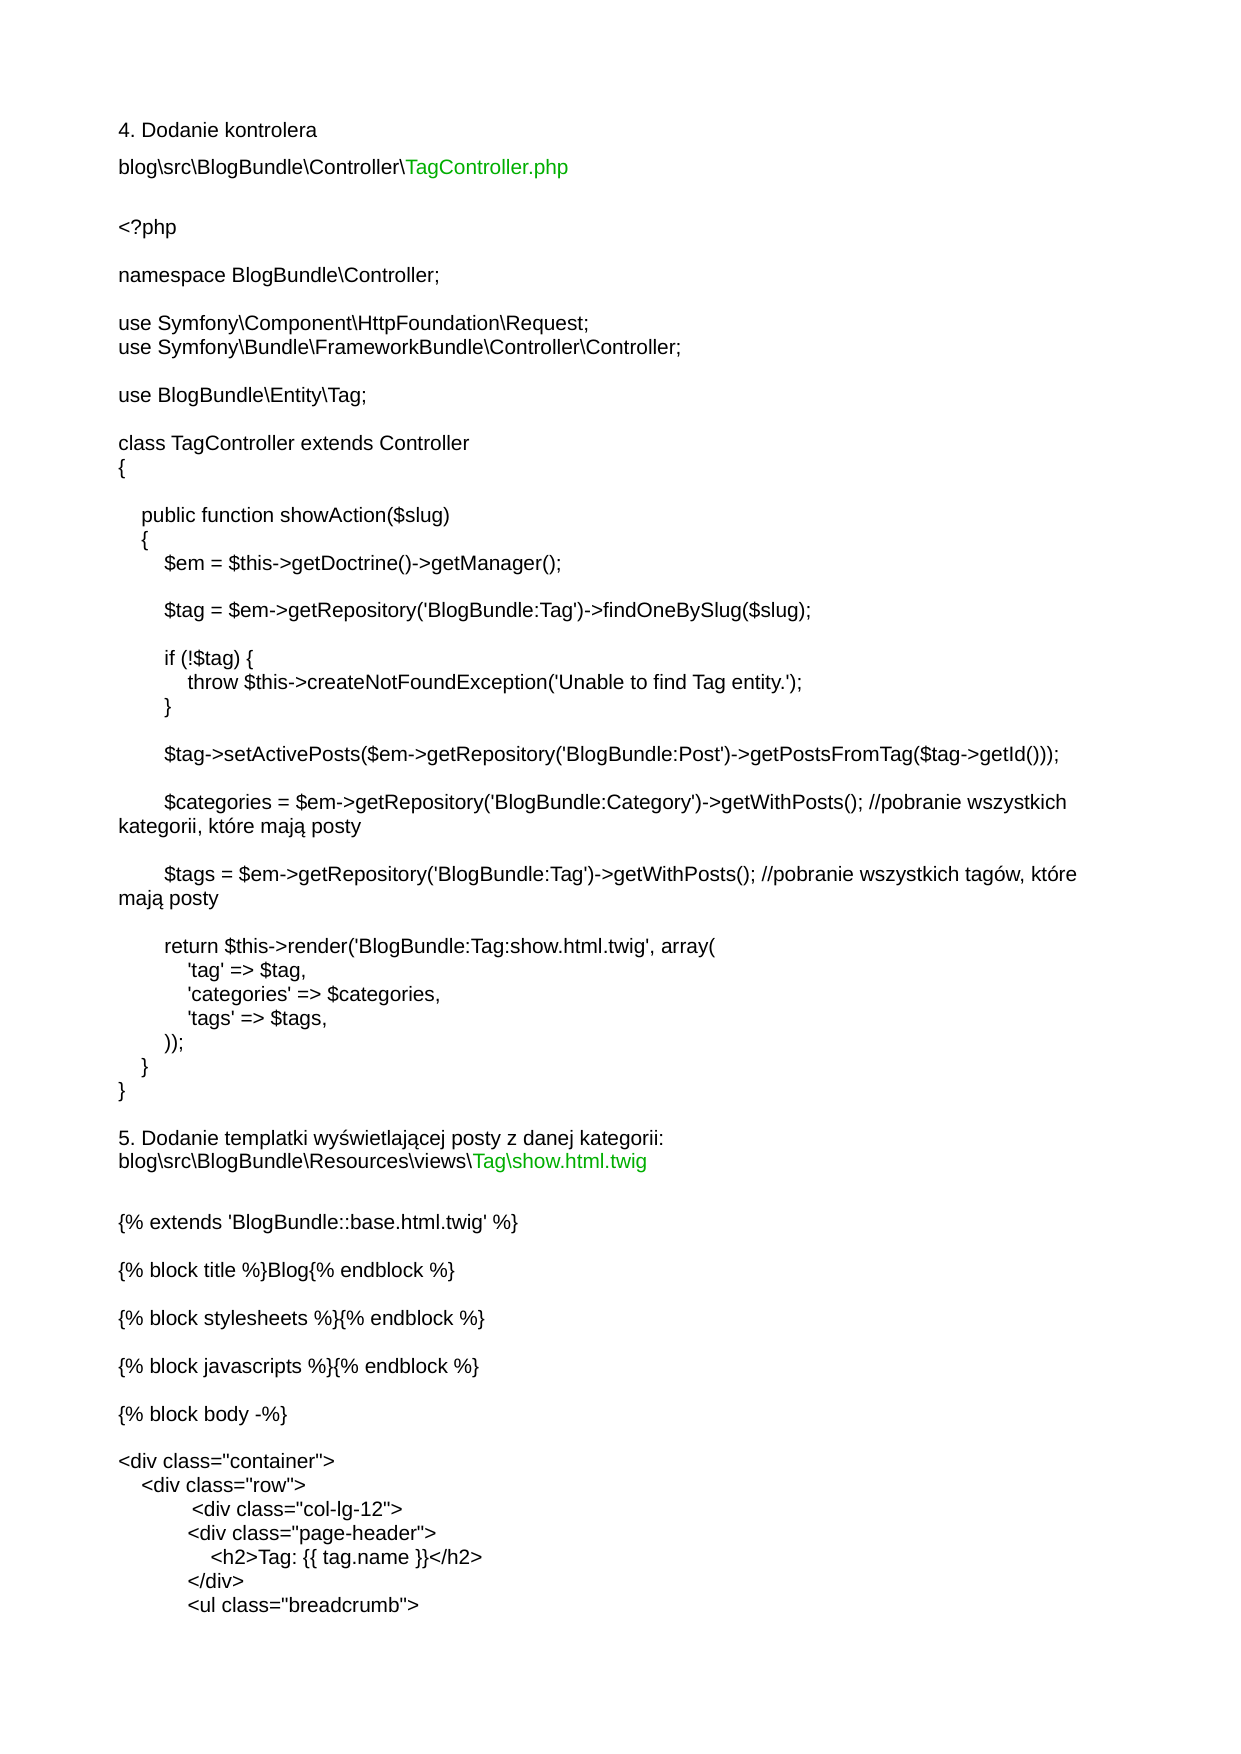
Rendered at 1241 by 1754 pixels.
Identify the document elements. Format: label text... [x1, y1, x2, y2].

text return $this->render('BlogBundle:Tag:show.html.twig', array( [118, 934, 1122, 958]
text $tag = $em->getRepository('BlogBundle:Tag')->findOneBySlug($slug); [118, 598, 1122, 622]
text { [118, 526, 1122, 550]
text {% block javascripts %}{% endblock %} [118, 1353, 1122, 1377]
text <?php [118, 215, 1122, 239]
text <ul class="breadcrumb"> [118, 1593, 1122, 1617]
text </div> [118, 1569, 1122, 1593]
text { [118, 454, 1122, 478]
text {% extends 'BlogBundle::base.html.twig' %} [118, 1210, 1122, 1234]
text $tag->setActivePosts($em->getRepository('BlogBundle:Post')->getPostsFromTag($tag->getId())); [118, 742, 1122, 766]
text {% block stylesheets %}{% endblock %} [118, 1306, 1122, 1329]
text use BlogBundle\Entity\Tag; [118, 383, 1122, 407]
text <div class="row"> [118, 1473, 1122, 1497]
text 'tag' => $tag, [118, 958, 1122, 982]
text } [118, 694, 1122, 718]
text use Symfony\Component\HttpFoundation\Request; [118, 311, 1122, 335]
text } [118, 1053, 1122, 1077]
text <h2>Tag: {{ tag.name }}</h2> [118, 1545, 1122, 1569]
text <div class="col-lg-12"> [118, 1497, 1122, 1521]
text namespace BlogBundle\Controller; [118, 263, 1122, 287]
text )); [118, 1029, 1122, 1053]
text blog\src\BlogBundle\Controller\TagController.php [118, 154, 1122, 178]
text $em = $this->getDoctrine()->getManager(); [118, 550, 1122, 574]
text if (!$tag) { [118, 646, 1122, 670]
text $categories = $em->getRepository('BlogBundle:Category')->getWithPosts(); //pobranie wszystkich kategorii, które mają posty [118, 790, 1122, 838]
text use Symfony\Bundle\FrameworkBundle\Controller\Controller; [118, 335, 1122, 359]
text <div class="container"> [118, 1449, 1122, 1473]
text $tags = $em->getRepository('BlogBundle:Tag')->getWithPosts(); //pobranie wszystkich tagów, które mają posty [118, 862, 1122, 910]
text } [118, 1077, 1122, 1101]
text <div class="page-header"> [118, 1521, 1122, 1545]
text 'tags' => $tags, [118, 1006, 1122, 1029]
text 5. Dodanie templatki wyświetlającej posty z danej kategorii: [118, 1125, 1122, 1149]
text 'categories' => $categories, [118, 982, 1122, 1006]
text public function showAction($slug) [118, 502, 1122, 526]
text {% block title %}Blog{% endblock %} [118, 1258, 1122, 1282]
text blog\src\BlogBundle\Resources\views\Tag\show.html.twig [118, 1149, 1122, 1173]
text throw $this->createNotFoundException('Unable to find Tag entity.'); [118, 670, 1122, 694]
text {% block body -%} [118, 1401, 1122, 1425]
text 4. Dodanie kontrolera [118, 118, 1122, 142]
text class TagController extends Controller [118, 431, 1122, 454]
